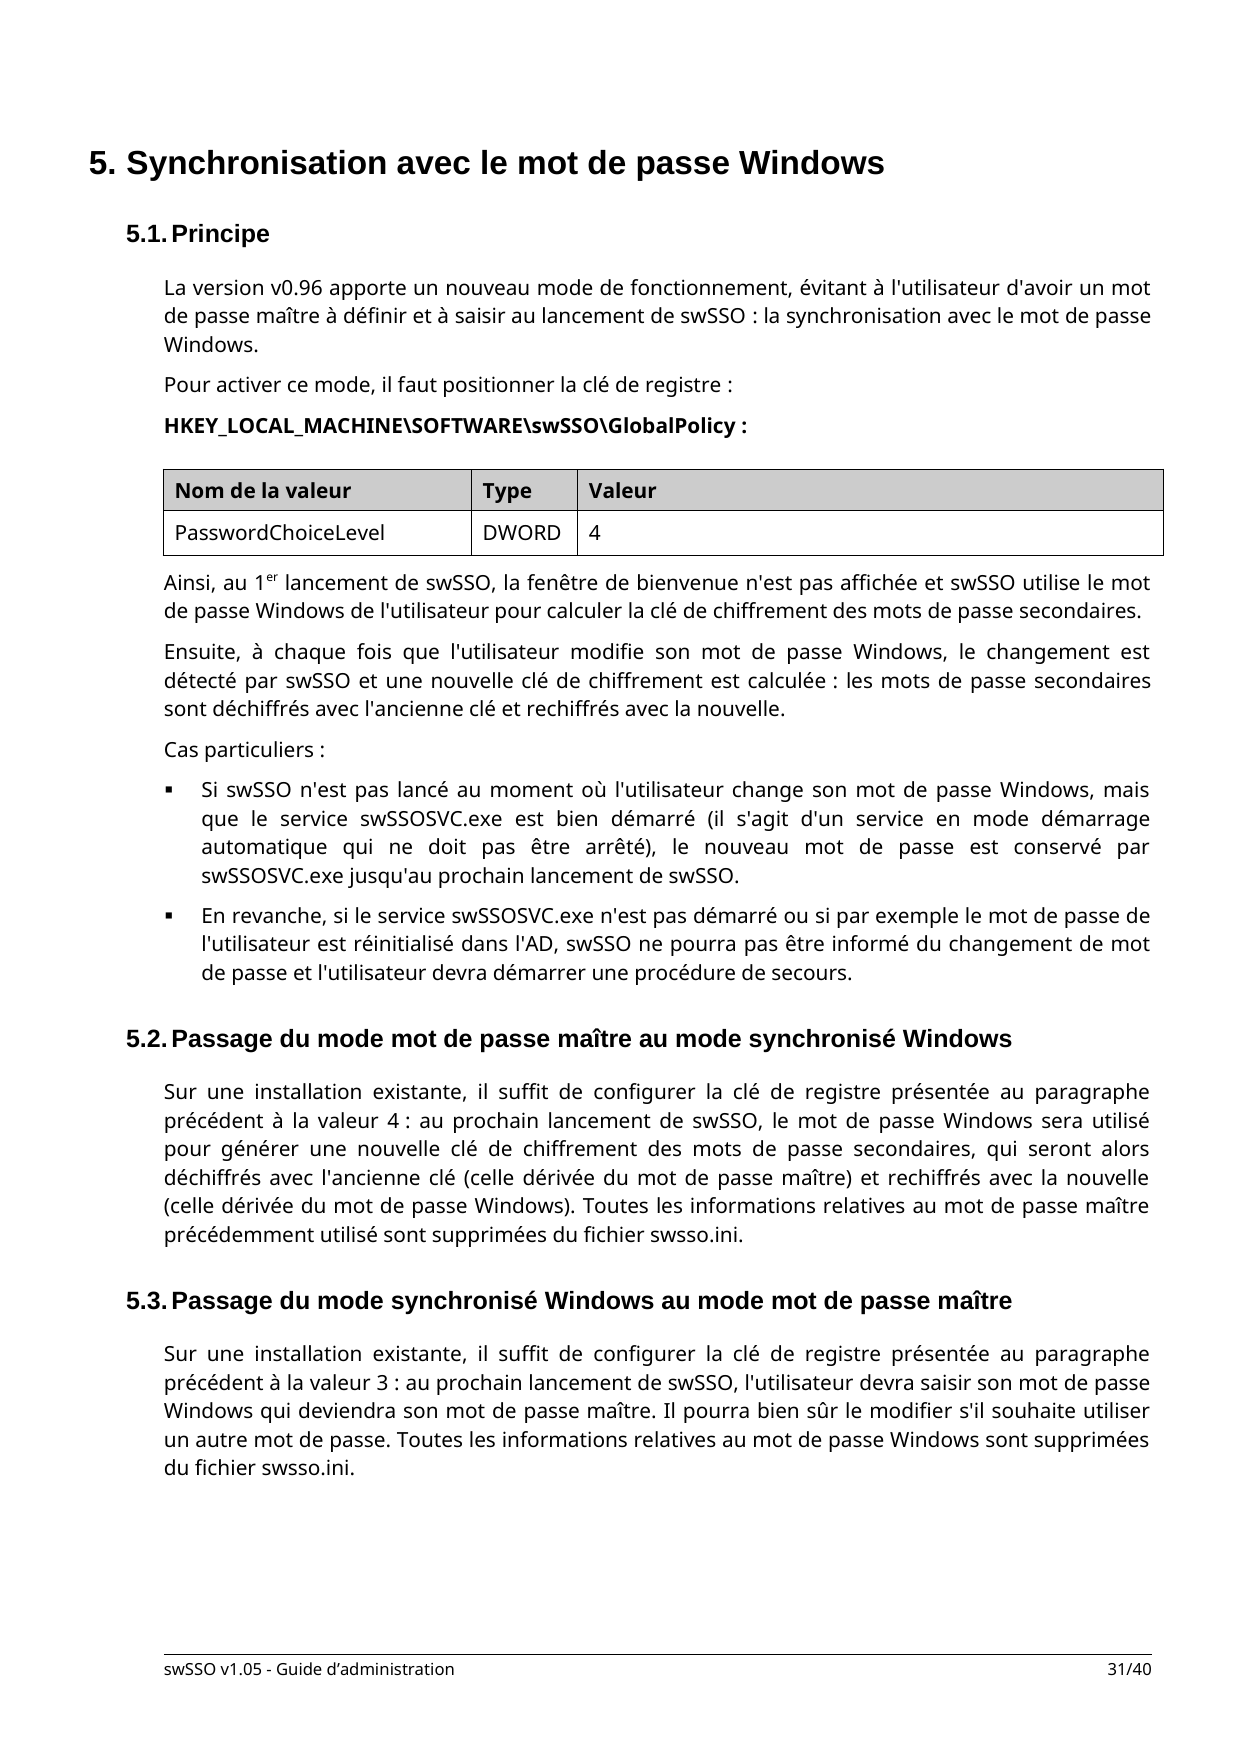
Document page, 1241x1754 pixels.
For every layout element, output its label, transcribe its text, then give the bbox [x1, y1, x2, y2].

text Ensuite, à chaque fois que l'utilisateur modifie son mot de passe Windows, le changement est détecté par swSSO et une nouvelle clé de chiffrement est calculée : les mots de passe secondaires sont déchiffrés avec l'ancienne clé et rechiffrés avec la nouvelle. [164, 637, 1152, 723]
text Ainsi, au 1er lancement de swSSO, la fenêtre de bienvenue n'est pas affichée et swSSO utilise le mot de passe Windows de l'utilisateur pour calculer la clé de chiffrement des mots de passe secondaires. [164, 568, 1152, 625]
table_cell PasswordChoiceLevel [164, 511, 471, 554]
text HKEY_LOCAL_MACHINE\SOFTWARE\swSSO\GlobalPolicy : [164, 412, 1152, 440]
table_header Nom de la valeur [164, 470, 471, 510]
table_header Valeur [578, 470, 1163, 510]
subtitle Synchronisation avec le mot de passe Windows [89, 143, 1152, 182]
table_cell 4 [578, 511, 1163, 554]
list En revanche, si le service swSSOSVC.exe n'est pas démarré ou si par exemple le mot de passe de l'utilisateur est réinitialisé dans l'AD, swSSO ne pourra pas être informé du changement de mot de passe et l'utilisateur devra démarrer une procédure de secours. [164, 901, 1152, 986]
subtitle Passage du mode synchronisé Windows au mode mot de passe maître [126, 1286, 1152, 1314]
table_header Type [472, 470, 577, 510]
text Cas particuliers : [164, 735, 1152, 764]
text Pour activer ce mode, il faut positionner la clé de registre : [164, 371, 1152, 399]
subtitle Principe [126, 219, 1152, 248]
table_cell DWORD [472, 511, 577, 554]
text Sur une installation existante, il suffit de configurer la clé de registre présentée au paragraphe précédent à la valeur 3 : au prochain lancement de swSSO, l'utilisateur devra saisir son mot de passe Windows qui deviendra son mot de passe maître. Il pourra bien sûr le modifier s'il souhaite utiliser un autre mot de passe. Toutes les informations relatives au mot de passe Windows sont supprimées du fichier swsso.ini. [164, 1339, 1152, 1482]
text La version v0.96 apporte un nouveau mode de fonctionnement, évitant à l'utilisateur d'avoir un mot de passe maître à définir et à saisir au lancement de swSSO : la synchronisation avec le mot de passe Windows. [164, 273, 1152, 358]
text Sur une installation existante, il suffit de configurer la clé de registre présentée au paragraphe précédent à la valeur 4 : au prochain lancement de swSSO, le mot de passe Windows sera utilisé pour générer une nouvelle clé de chiffrement des mots de passe secondaires, qui seront alors déchiffrés avec l'ancienne clé (celle dérivée du mot de passe maître) et rechiffrés avec la nouvelle (celle dérivée du mot de passe Windows). Toutes les informations relatives au mot de passe maître précédemment utilisé sont supprimées du fichier swsso.ini. [164, 1077, 1152, 1248]
list Si swSSO n'est pas lancé au moment où l'utilisateur change son mot de passe Windows, mais que le service swSSOSVC.exe est bien démarré (il s'agit d'un service en mode démarrage automatique qui ne doit pas être arrêté), le nouveau mot de passe est conservé par swSSOSVC.exe jusqu'au prochain lancement de swSSO. [164, 775, 1152, 889]
subtitle Passage du mode mot de passe maître au mode synchronisé Windows [126, 1024, 1152, 1052]
